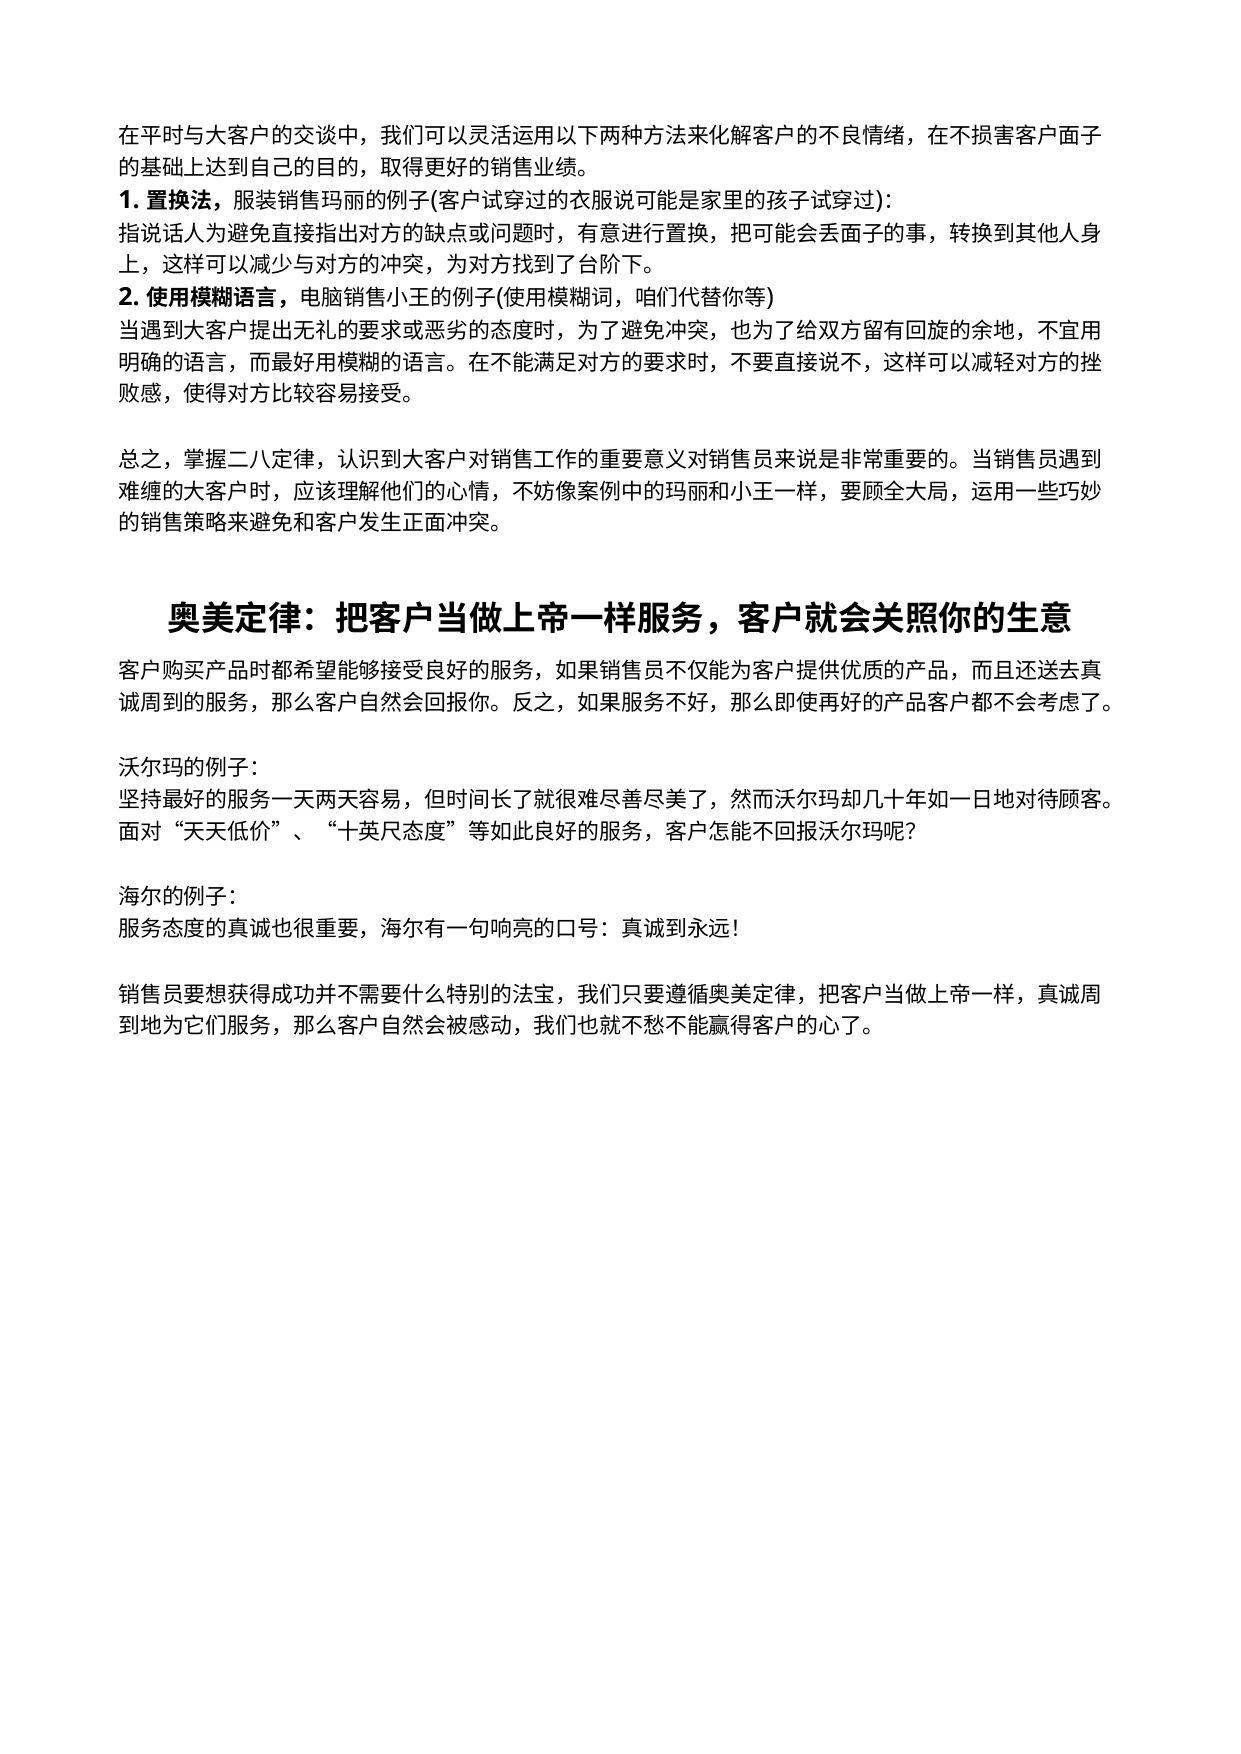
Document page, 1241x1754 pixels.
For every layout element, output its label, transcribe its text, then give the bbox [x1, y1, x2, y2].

text 当遇到大客户提出无礼的要求或恶劣的态度时，为了避免冲突，也为了给双方留有回旋的余地，不宜用明确的语言，而最好用模糊的语言。在不能满足对方的要求时，不要直接说不，这样可以减轻对方的挫败感，使得对方比较容易接受。 [118, 313, 1122, 408]
text 2. 使用模糊语言，电脑销售小王的例子(使用模糊词，咱们代替你等) [118, 279, 1122, 313]
text 总之，掌握二八定律，认识到大客户对销售工作的重要意义对销售员来说是非常重要的。当销售员遇到难缠的大客户时，应该理解他们的心情，不妨像案例中的玛丽和小王一样，要顾全大局，运用一些巧妙的销售策略来避免和客户发生正面冲突。 [118, 442, 1122, 537]
text 客户购买产品时都希望能够接受良好的服务，如果销售员不仅能为客户提供优质的产品，而且还送去真诚周到的服务，那么客户自然会回报你。反之，如果服务不好，那么即使再好的产品客户都不会考虑了。 [118, 653, 1122, 716]
text 1. 置换法，服装销售玛丽的例子(客户试穿过的衣服说可能是家里的孩子试穿过)： [118, 181, 1122, 216]
subtitle 奥美定律：把客户当做上帝一样服务，客户就会关照你的生意 [118, 592, 1122, 640]
text 服务态度的真诚也很重要，海尔有一句响亮的口号：真诚到永远！ [118, 911, 1122, 943]
text 沃尔玛的例子： [118, 750, 1122, 782]
text 指说话人为避免直接指出对方的缺点或问题时，有意进行置换，把可能会丢面子的事，转换到其他人身上，这样可以减少与对方的冲突，为对方找到了台阶下。 [118, 216, 1122, 279]
text 在平时与大客户的交谈中，我们可以灵活运用以下两种方法来化解客户的不良情绪，在不损害客户面子的基础上达到自己的目的，取得更好的销售业绩。 [118, 118, 1122, 181]
text 海尔的例子： [118, 879, 1122, 911]
text 销售员要想获得成功并不需要什么特别的法宝，我们只要遵循奥美定律，把客户当做上帝一样，真诚周到地为它们服务，那么客户自然会被感动，我们也就不愁不能赢得客户的心了。 [118, 977, 1122, 1040]
text 坚持最好的服务一天两天容易，但时间长了就很难尽善尽美了，然而沃尔玛却几十年如一日地对待顾客。面对“天天低价”、“十英尺态度”等如此良好的服务，客户怎能不回报沃尔玛呢？ [118, 782, 1122, 845]
